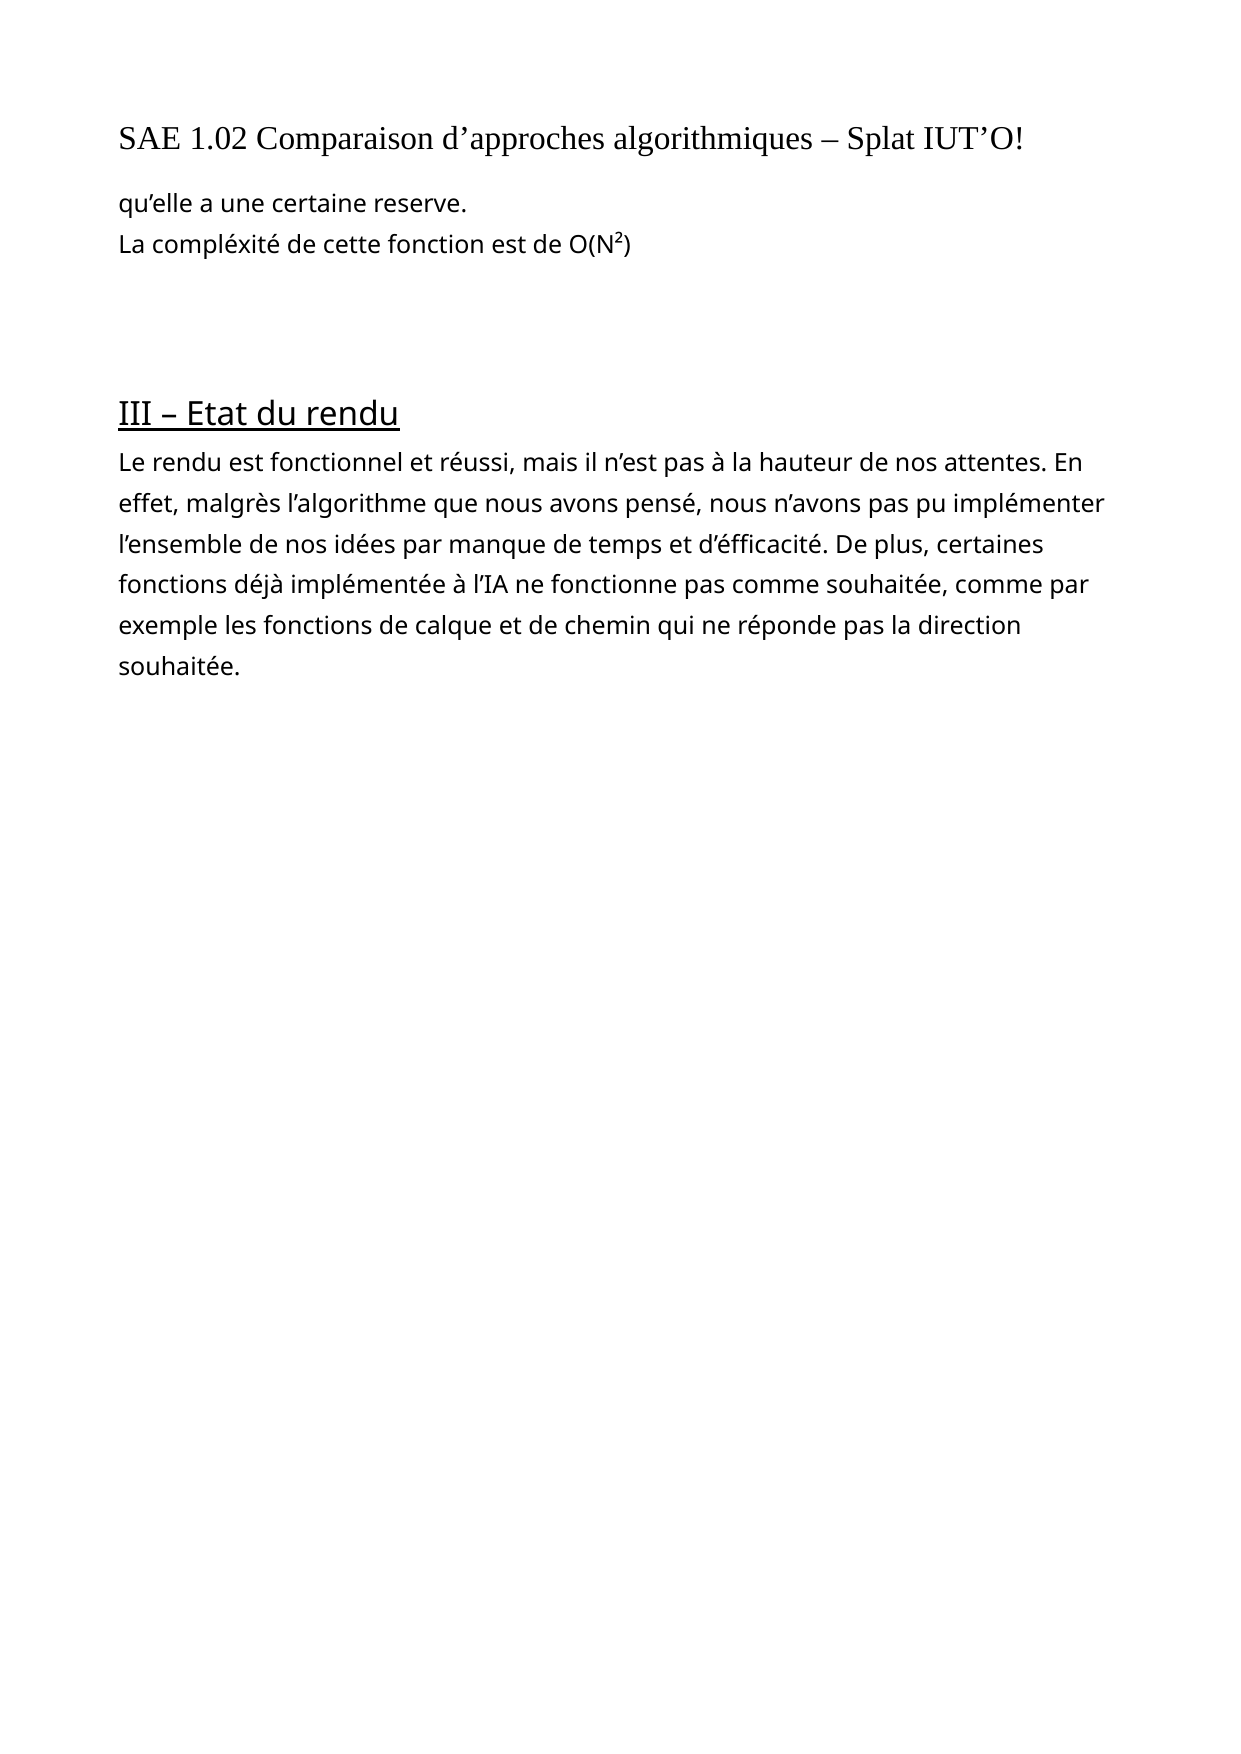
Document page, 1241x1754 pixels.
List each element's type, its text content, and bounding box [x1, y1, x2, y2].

text III – Etat du rendu [118, 390, 1122, 436]
text Le rendu est fonctionnel et réussi, mais il n’est pas à la hauteur de nos attentes. En effet, malgrès l’algorithme que nous avons pensé, nous n’avons pas pu implémenter l’ensemble de nos idées par manque de temps et d’éfficacité. De plus, certaines fonctions déjà implémentée à l’IA ne fonctionne pas comme souhaitée, comme par exemple les fonctions de calque et de chemin qui ne réponde pas la direction souhaitée. [118, 444, 1122, 683]
text qu’elle a une certaine reserve. La compléxité de cette fonction est de O(N²) [118, 186, 1122, 261]
